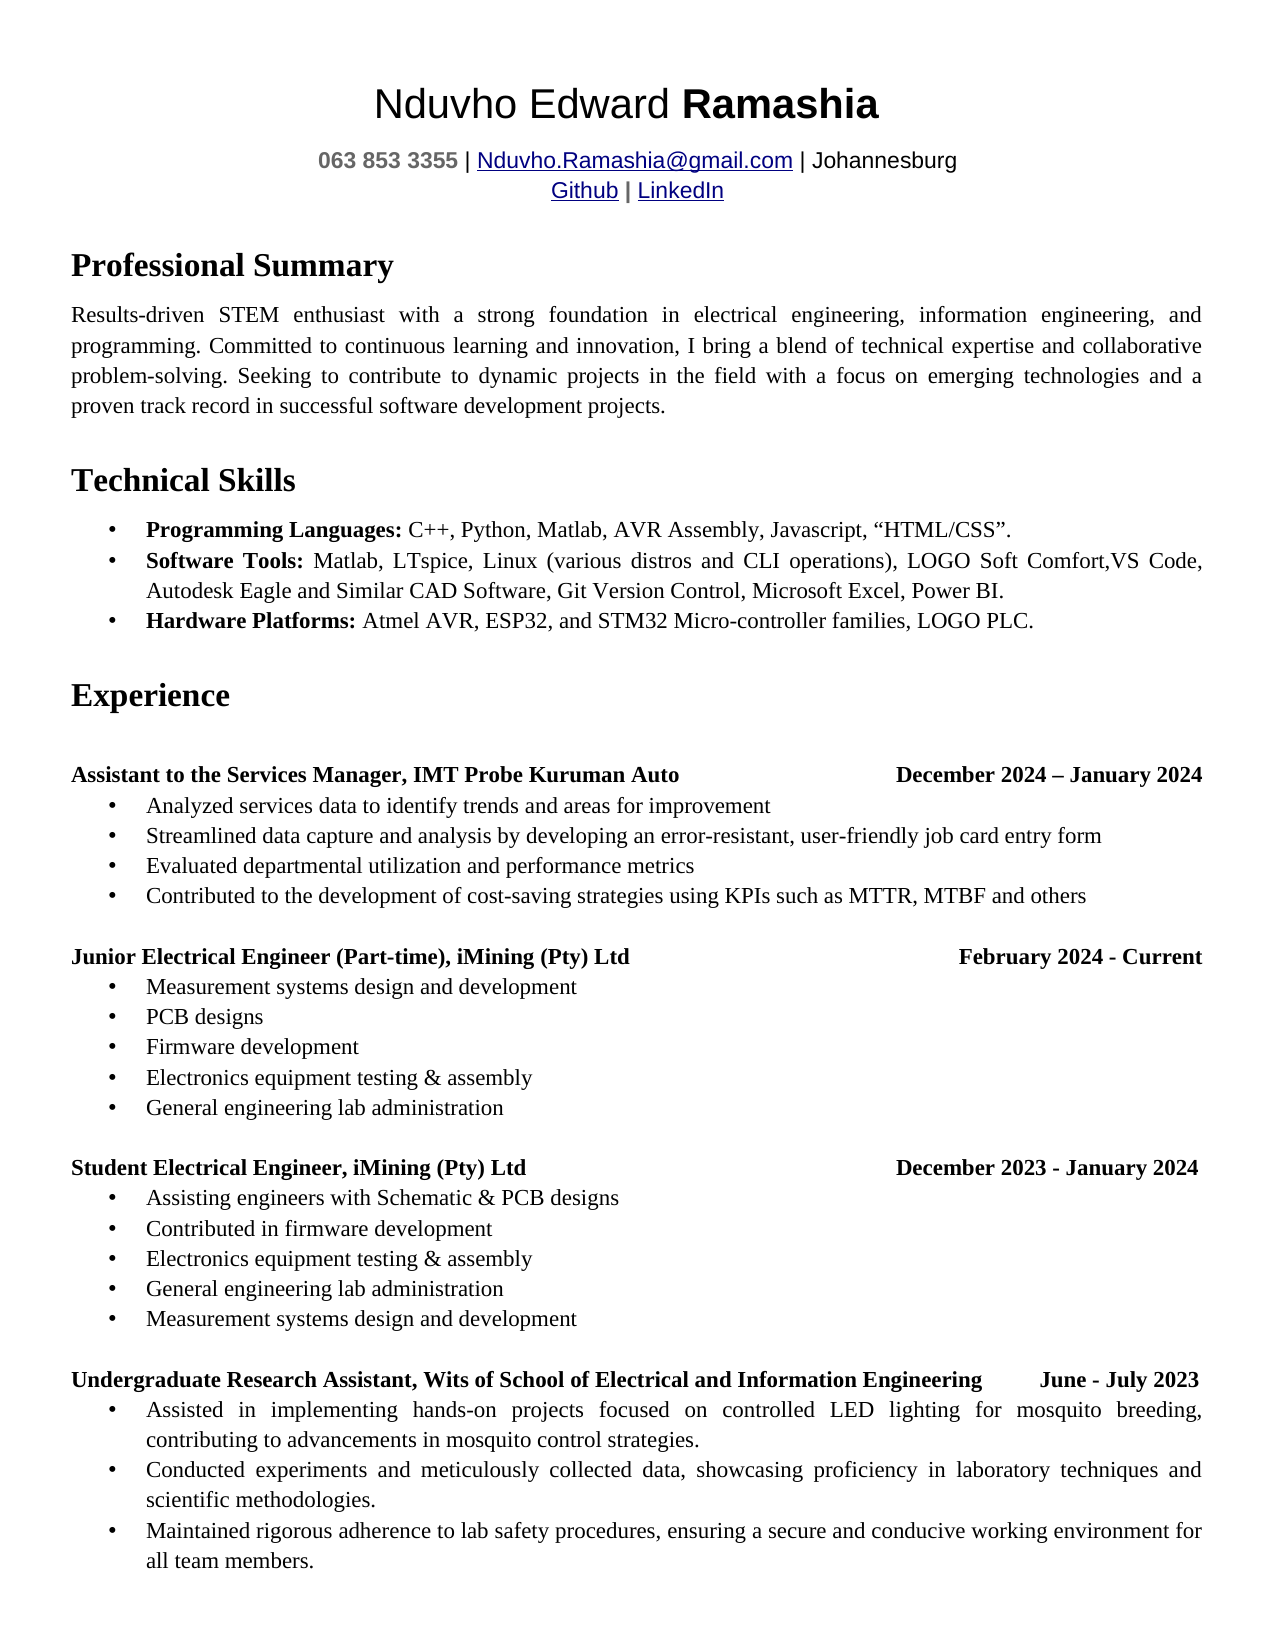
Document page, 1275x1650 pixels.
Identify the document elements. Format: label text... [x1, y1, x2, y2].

list Contributed to the development of cost-saving strategies using KPIs such as MTTR, MTBF and others [108, 882, 1204, 909]
list General engineering lab administration [108, 1094, 1204, 1120]
list Assisted in implementing hands-on projects focused on controlled LED lighting for mosquito breeding, contributing to advancements in mosquito control strategies. [108, 1396, 1204, 1452]
list Evaluated departmental utilization and performance metrics [108, 852, 1204, 878]
text Github | LinkedIn [71, 177, 1204, 204]
text Student Electrical Engineer, iMining (Pty) Ltd December 2023 - January 2024 [71, 1154, 1204, 1181]
subtitle Professional Summary [71, 245, 1204, 283]
list Assisting engineers with Schematic & PCB designs [108, 1184, 1204, 1211]
list Measurement systems design and development [108, 1305, 1204, 1332]
list Electronics equipment testing & assembly [108, 1245, 1204, 1271]
list General engineering lab administration [108, 1275, 1204, 1301]
text Results-driven STEM enthusiast with a strong foundation in electrical engineering, information engineering, and programming. Committed to continuous learning and innovation, I bring a blend of technical expertise and collaborative problem-solving. Seeking to contribute to dynamic projects in the field with a focus on emerging technologies and a proven track record in successful software development projects. [71, 302, 1204, 418]
text 063 853 3355 | Nduvho.Ramashia@gmail.com | Johannesburg [71, 147, 1204, 173]
list PCB designs [108, 1003, 1204, 1029]
subtitle Technical Skills [71, 460, 1204, 498]
list Software Tools: Matlab, LTspice, Linux (various distros and CLI operations), LOGO Soft Comfort,VS Code, Autodesk Eagle and Similar CAD Software, Git Version Control, Microsoft Excel, Power BI. [108, 547, 1204, 603]
list Measurement systems design and development [108, 973, 1204, 999]
text Assistant to the Services Manager, IMT Probe Kuruman Auto December 2024 – January 2024 [71, 762, 1204, 788]
list Hardware Platforms: Atmel AVR, ESP32, and STM32 Micro-controller families, LOGO PLC. [108, 607, 1204, 633]
list Contributed in firmware development [108, 1215, 1204, 1241]
list Electronics equipment testing & assembly [108, 1064, 1204, 1090]
list Analyzed services data to identify trends and areas for improvement [108, 792, 1204, 818]
list Conducted experiments and meticulously collected data, showcasing proficiency in laboratory techniques and scientific methodologies. [108, 1456, 1204, 1513]
list Firmware development [108, 1033, 1204, 1060]
subtitle Experience [71, 675, 1204, 713]
subtitle Nduvho Edward Ramashia [71, 79, 1204, 127]
list Maintained rigorous adherence to lab safety procedures, ensuring a secure and conducive working environment for all team members. [108, 1517, 1204, 1573]
list Streamlined data capture and analysis by developing an error-resistant, user-friendly job card entry form [108, 822, 1204, 848]
text Undergraduate Research Assistant, Wits of School of Electrical and Information Engineering June - July 2023 [71, 1366, 1204, 1392]
list Programming Languages: C++, Python, Matlab, AVR Assembly, Javascript, “HTML/CSS”. [108, 516, 1204, 543]
text Junior Electrical Engineer (Part-time), iMining (Pty) Ltd February 2024 - Current [71, 943, 1204, 969]
